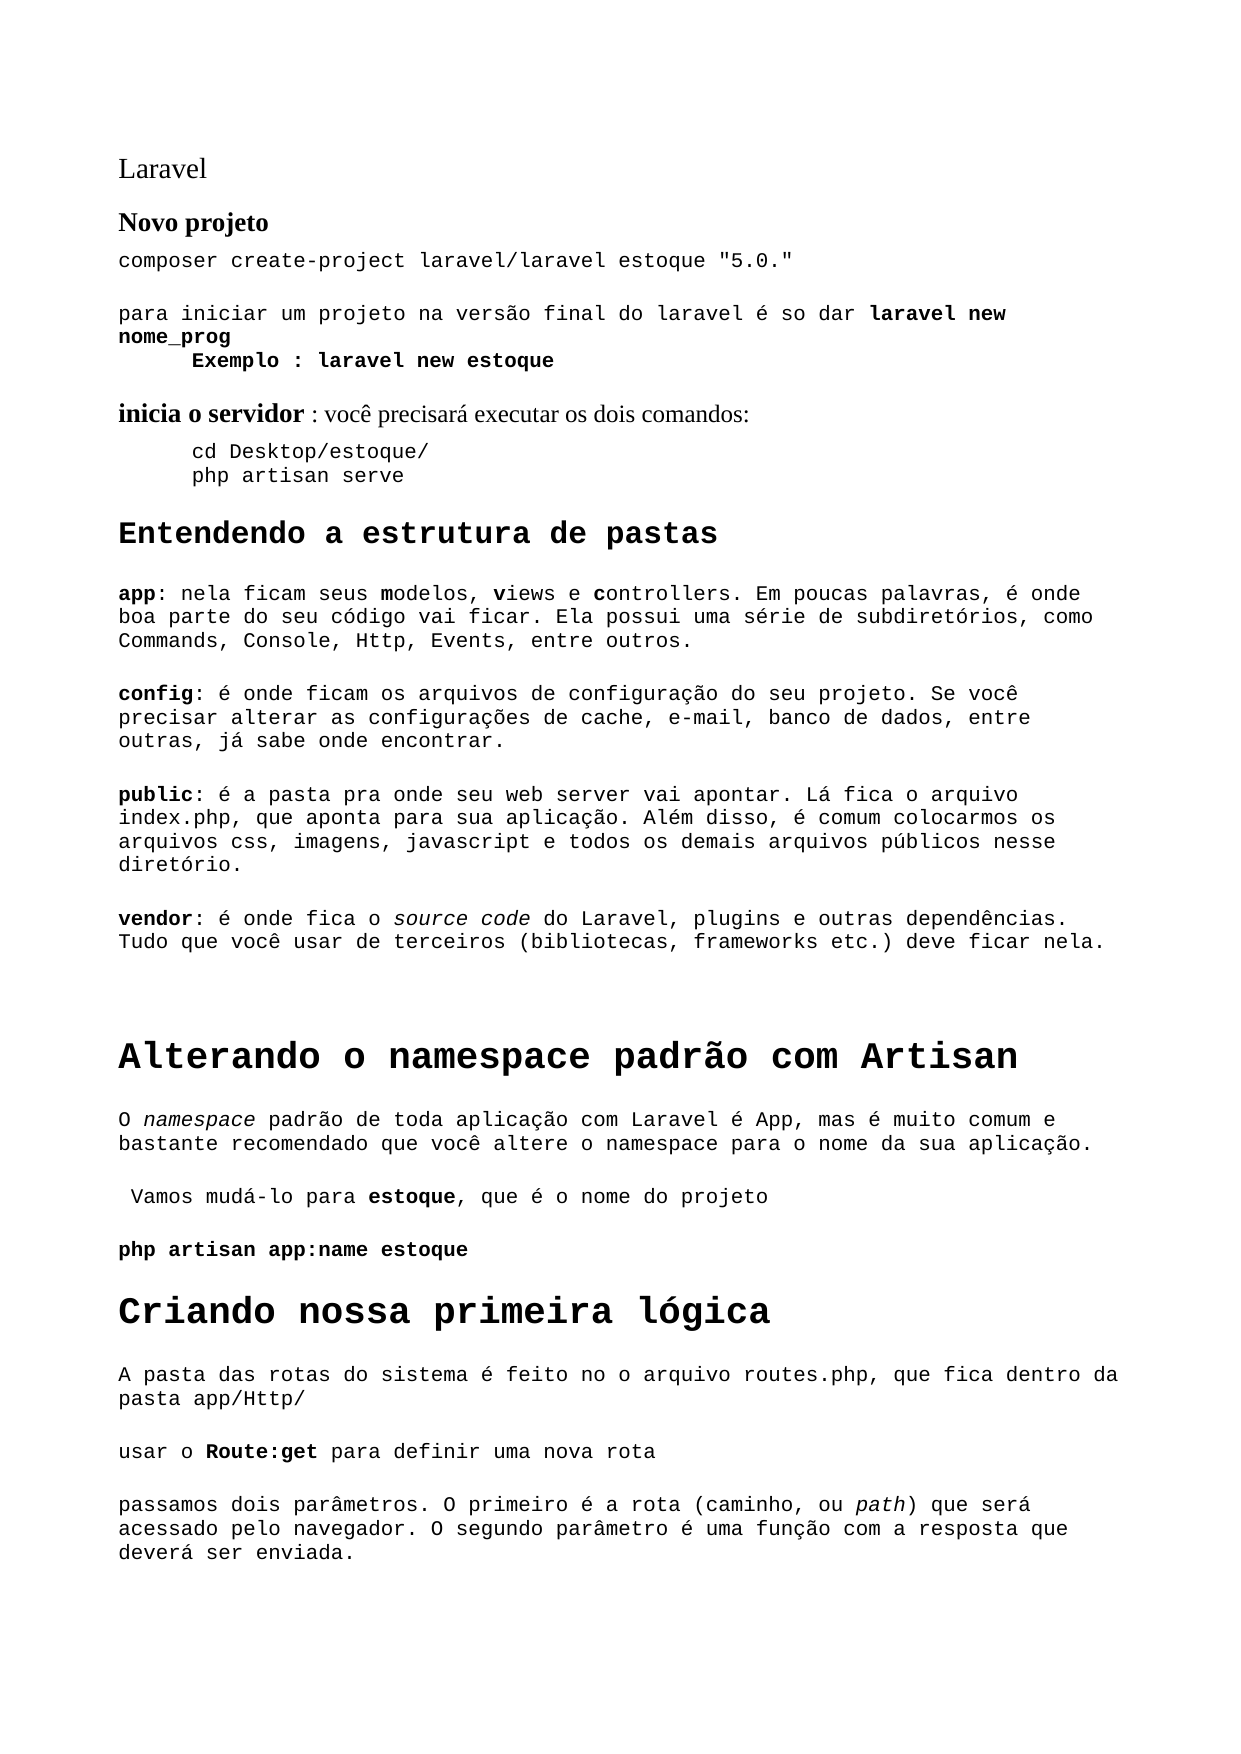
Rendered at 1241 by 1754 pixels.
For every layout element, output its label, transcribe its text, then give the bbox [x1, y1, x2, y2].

text Exemplo : laravel new estoque [118, 350, 1122, 374]
text Vamos mudá-lo para estoque, que é o nome do projeto [118, 1186, 1122, 1210]
text A pasta das rotas do sistema é feito no o arquivo routes.php, que fica dentro da pasta app/Http/ [118, 1364, 1122, 1412]
subtitle Criando nossa primeira lógica [118, 1292, 1122, 1335]
subtitle Novo projeto [118, 206, 1122, 237]
text inicia o servidor : você precisará executar os dois comandos: [118, 397, 1122, 428]
text usar o Route:get para definir uma nova rota [118, 1441, 1122, 1465]
text composer create-project laravel/laravel estoque "5.0." [118, 250, 1122, 273]
text passamos dois parâmetros. O primeiro é a rota (caminho, ou path) que será acessado pelo navegador. O segundo parâmetro é uma função com a resposta que deverá ser enviada. [118, 1494, 1122, 1565]
text vendor: é onde fica o source code do Laravel, plugins e outras dependências. Tudo que você usar de terceiros (bibliotecas, frameworks etc.) deve ficar nela. [118, 908, 1122, 955]
text app: nela ficam seus modelos, views e controllers. Em poucas palavras, é onde boa parte do seu código vai ficar. Ela possui uma série de subdiretórios, como Commands, Console, Http, Events, entre outros. [118, 583, 1122, 654]
text Laravel [118, 152, 1122, 185]
subtitle Alterando o namespace padrão com Artisan [118, 1037, 1122, 1080]
text cd Desktop/estoque/ [192, 441, 1122, 465]
subtitle Entendendo a estrutura de pastas [118, 518, 1122, 553]
text para iniciar um projeto na versão final do laravel é so dar laravel new nome_prog [118, 303, 1122, 350]
text config: é onde ficam os arquivos de configuração do seu projeto. Se você precisar alterar as configurações de cache, e-mail, banco de dados, entre outras, já sabe onde encontrar. [118, 683, 1122, 754]
text php artisan serve [192, 465, 1122, 488]
text O namespace padrão de toda aplicação com Laravel é App, mas é muito comum e bastante recomendado que você altere o namespace para o nome da sua aplicação. [118, 1109, 1122, 1157]
text php artisan app:name estoque [118, 1239, 1122, 1263]
text public: é a pasta pra onde seu web server vai apontar. Lá fica o arquivo index.php, que aponta para sua aplicação. Além disso, é comum colocarmos os arquivos css, imagens, javascript e todos os demais arquivos públicos nesse diretório. [118, 783, 1122, 878]
